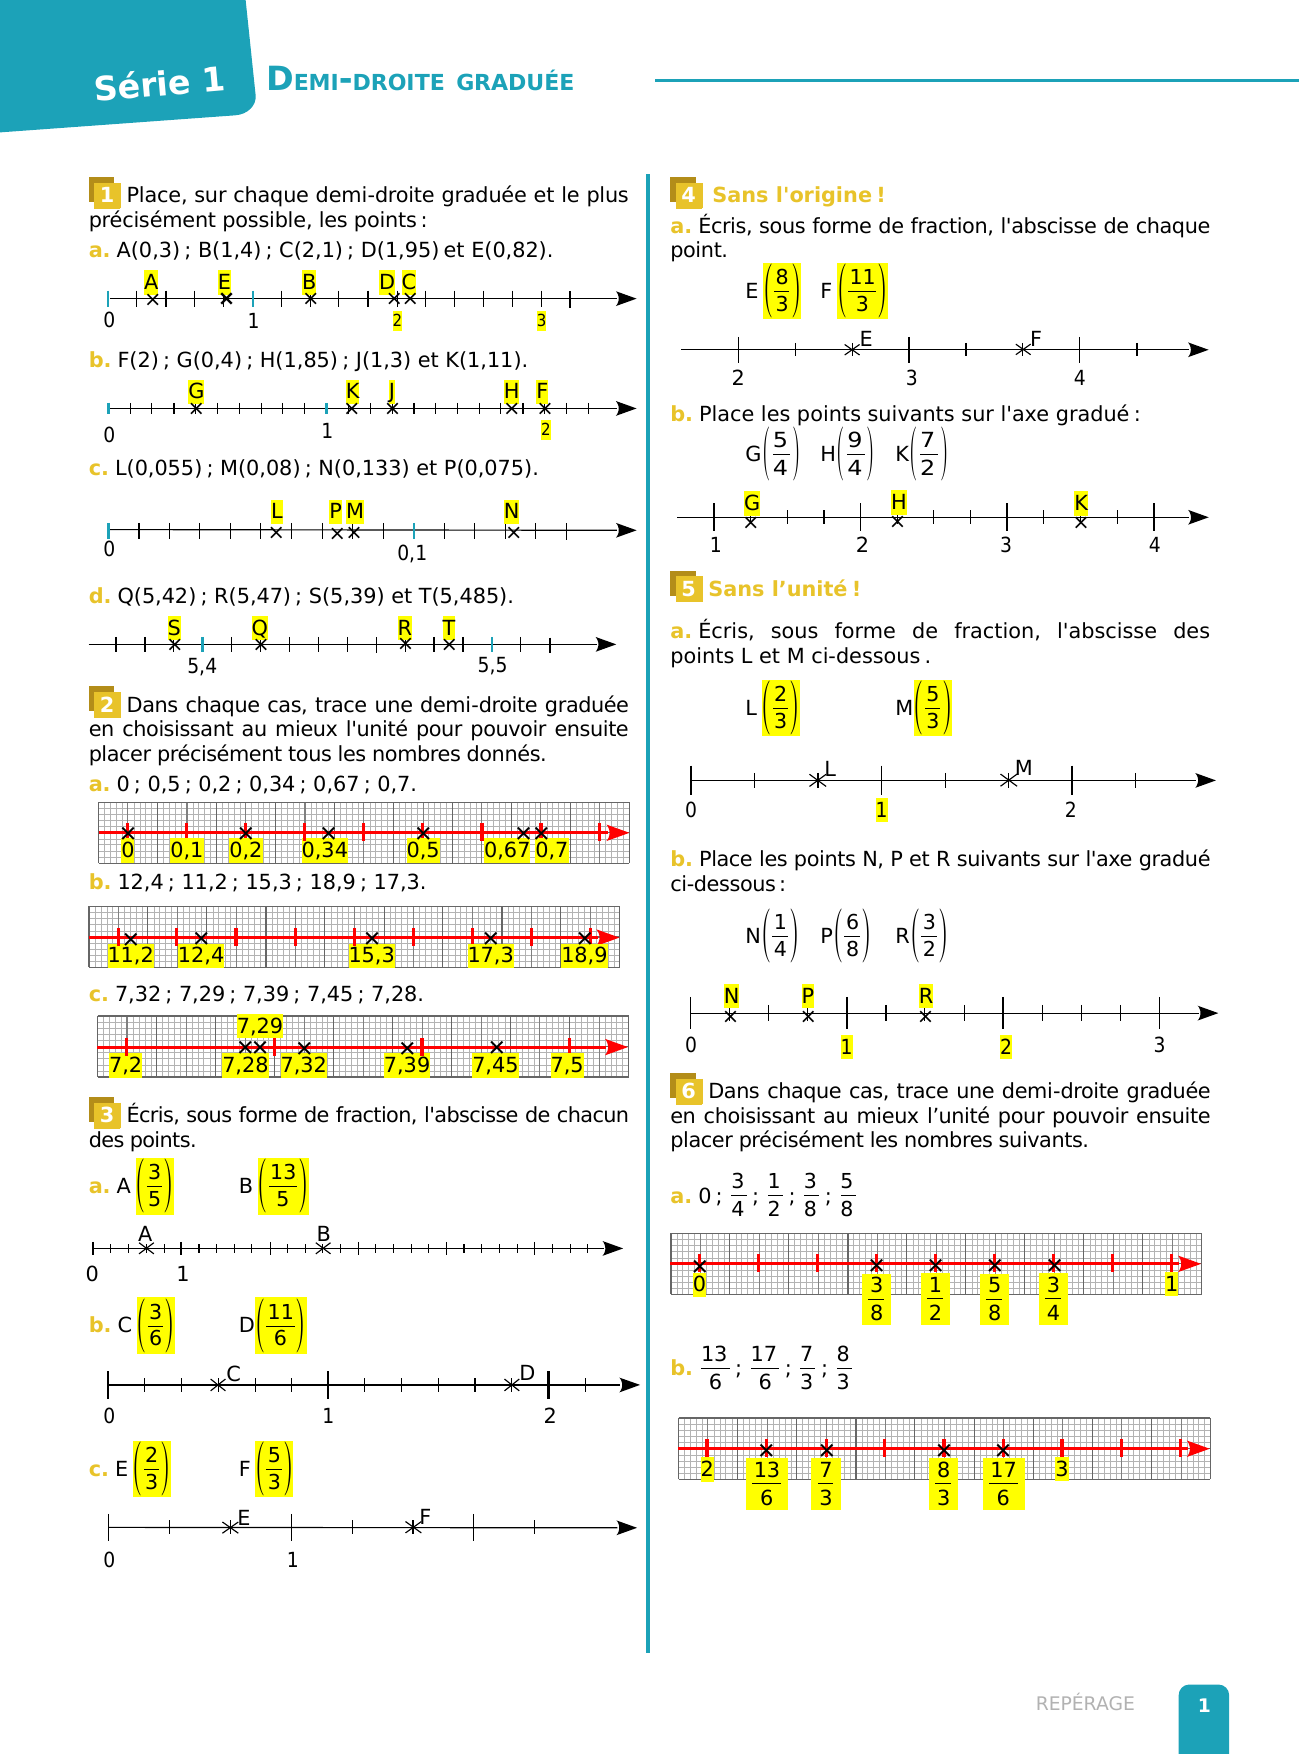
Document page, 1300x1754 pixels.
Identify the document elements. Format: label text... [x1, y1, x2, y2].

subtitle [888, 263, 1205, 319]
subtitle C D [88, 1215, 629, 1354]
subtitle 12,4 ; 11,2 ; 15,3 ; 18,9 ; 17,3. [88, 802, 629, 894]
subtitle 0 ; ; ; ; [670, 1170, 1211, 1221]
subtitle A B [309, 1158, 629, 1215]
subtitle Place, sur chaque demi‑droite graduée et le plus précisément possible, les points : [88, 177, 629, 232]
subtitle 0 ; 0,5 ; 0,2 ; 0,34 ; 0,67 ; 0,7. [88, 772, 629, 796]
subtitle Sans l'origine ! [696, 177, 1211, 208]
subtitle 7,32 ; 7,29 ; 7,39 ; 7,45 ; 7,28. [88, 982, 629, 1006]
subtitle L(0,055) ; M(0,08) ; N(0,133) et P(0,075). [88, 456, 629, 480]
subtitle Sans l’unité ! [696, 571, 1211, 602]
subtitle Place les points N, P et R suivants sur l'axe gradué ci-dessous : [670, 847, 1211, 896]
subtitle Écris, sous forme de fraction, l'abscisse de chacun des points. [88, 1012, 629, 1152]
subtitle A(0,3) ; B(1,4) ; C(2,1) ; D(1,95) et E(0,82). [88, 238, 629, 263]
subtitle L [670, 680, 762, 736]
subtitle [952, 680, 1205, 736]
subtitle F(2) ; G(0,4) ; H(1,85) ; J(1,3) et K(1,11). [88, 348, 629, 372]
subtitle Écris, sous forme de fraction, l'abscisse des points L et M ci-dessous . [670, 619, 1211, 668]
subtitle Dans chaque cas, trace une demi‑droite graduée en choisissant au mieux l'unité pour pouvoir ensuite placer précisément tous les nombres donnés. [88, 686, 629, 766]
subtitle Écris, sous forme de fraction, l'abscisse de chaque point. [670, 214, 1211, 263]
subtitle G H K [670, 426, 1205, 483]
subtitle Place les points suivants sur l'axe gradué : [670, 402, 1211, 426]
subtitle Q(5,42) ; R(5,47) ; S(5,39) et T(5,485). [88, 584, 629, 608]
subtitle E F [171, 1441, 255, 1497]
subtitle E [670, 263, 763, 319]
subtitle F [801, 263, 837, 319]
subtitle Dans chaque cas, trace une demi‑droite graduée en choisissant au mieux l’unité pour pouvoir ensuite placer précisément les nombres suivants. [670, 1073, 1211, 1152]
subtitle E F [88, 1441, 133, 1497]
subtitle A B [174, 1158, 258, 1215]
subtitle ; ; ; [670, 1343, 1211, 1394]
subtitle E F [293, 1441, 629, 1497]
subtitle A B [88, 1158, 136, 1215]
subtitle N P R [670, 908, 1205, 964]
subtitle M [800, 680, 914, 736]
